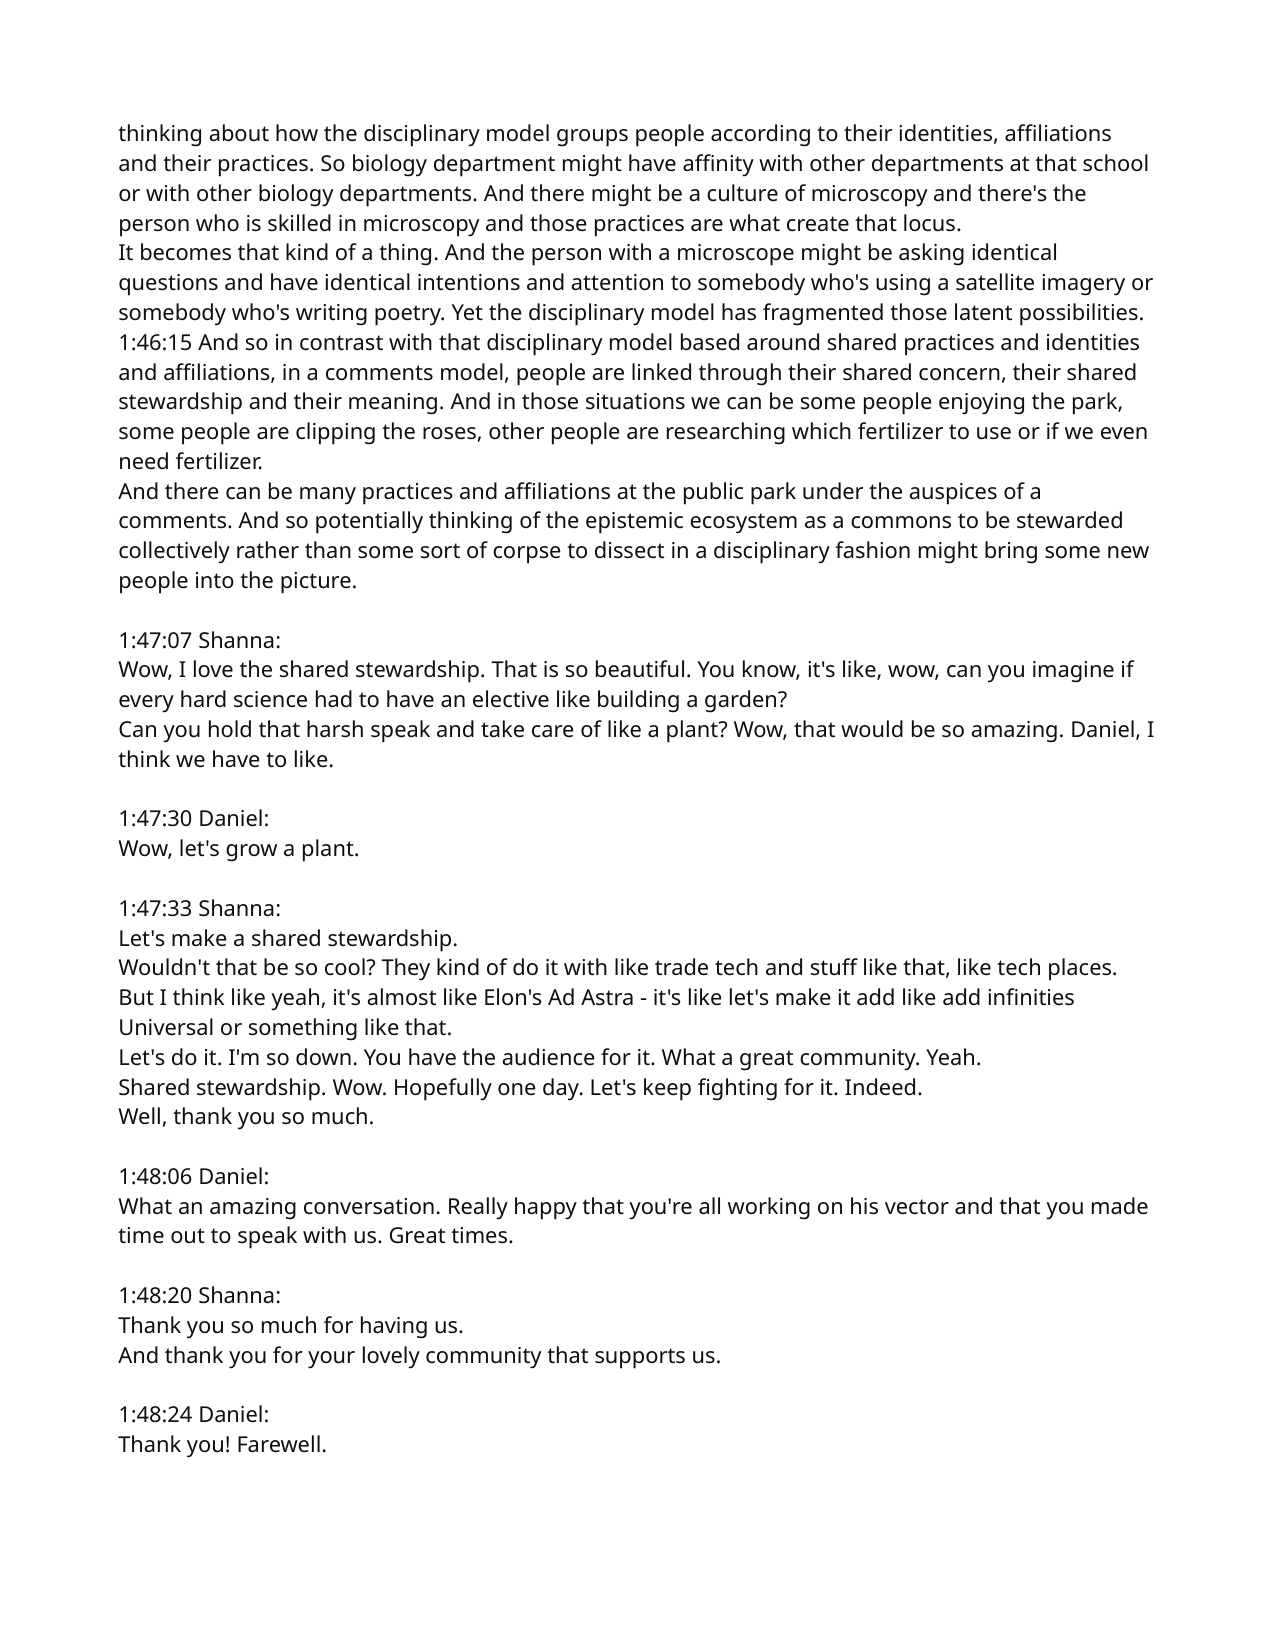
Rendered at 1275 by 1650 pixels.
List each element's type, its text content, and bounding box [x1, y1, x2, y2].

text What an amazing conversation. Really happy that you're all working on his vector and that you made time out to speak with us. Great times. [118, 1191, 1157, 1250]
text Shared stewardship. Wow. Hopefully one day. Let's keep fighting for it. Indeed. [118, 1071, 1157, 1101]
text 1:46:15 And so in contrast with that disciplinary model based around shared practices and identities and affiliations, in a comments model, people are linked through their shared concern, their shared stewardship and their meaning. And in those situations we can be some people enjoying the park, some people are clipping the roses, other people are researching which fertilizer to use or if we even need fertilizer. [118, 327, 1157, 476]
text 1:48:06 Daniel: [118, 1161, 1157, 1191]
text Let's make a shared stewardship. [118, 922, 1157, 952]
text Can you hold that harsh speak and take care of like a plant? Wow, that would be so amazing. Daniel, I think we have to like. [118, 714, 1157, 773]
text 1:48:20 Shanna: [118, 1280, 1157, 1310]
text And thank you for your lovely community that supports us. [118, 1339, 1157, 1369]
text 1:47:33 Shanna: [118, 893, 1157, 922]
text Wow, let's grow a plant. [118, 833, 1157, 863]
text 1:47:07 Shanna: [118, 624, 1157, 654]
text And there can be many practices and affiliations at the public park under the auspices of a comments. And so potentially thinking of the epistemic ecosystem as a commons to be stewarded collectively rather than some sort of corpse to dissect in a disciplinary fashion might bring some new people into the picture. [118, 476, 1157, 595]
text 1:47:30 Daniel: [118, 803, 1157, 833]
text Wouldn't that be so cool? They kind of do it with like trade tech and stuff like that, like tech places. But I think like yeah, it's almost like Elon's Ad Astra - it's like let's make it add like add infinities Universal or something like that. [118, 952, 1157, 1042]
text Thank you so much for having us. [118, 1310, 1157, 1339]
text Thank you! Farewell. [118, 1429, 1157, 1459]
text 1:48:24 Daniel: [118, 1399, 1157, 1429]
text thinking about how the disciplinary model groups people according to their identities, affiliations and their practices. So biology department might have affinity with other departments at that school or with other biology departments. And there might be a culture of microscopy and there's the person who is skilled in microscopy and those practices are what create that locus. [118, 118, 1157, 237]
text Let's do it. I'm so down. You have the audience for it. What a great community. Yeah. [118, 1042, 1157, 1071]
text It becomes that kind of a thing. And the person with a microscope might be asking identical questions and have identical intentions and attention to somebody who's using a satellite imagery or somebody who's writing poetry. Yet the disciplinary model has fragmented those latent possibilities. [118, 237, 1157, 327]
text Well, thank you so much. [118, 1101, 1157, 1131]
text Wow, I love the shared stewardship. That is so beautiful. You know, it's like, wow, can you imagine if every hard science had to have an elective like building a garden? [118, 654, 1157, 714]
